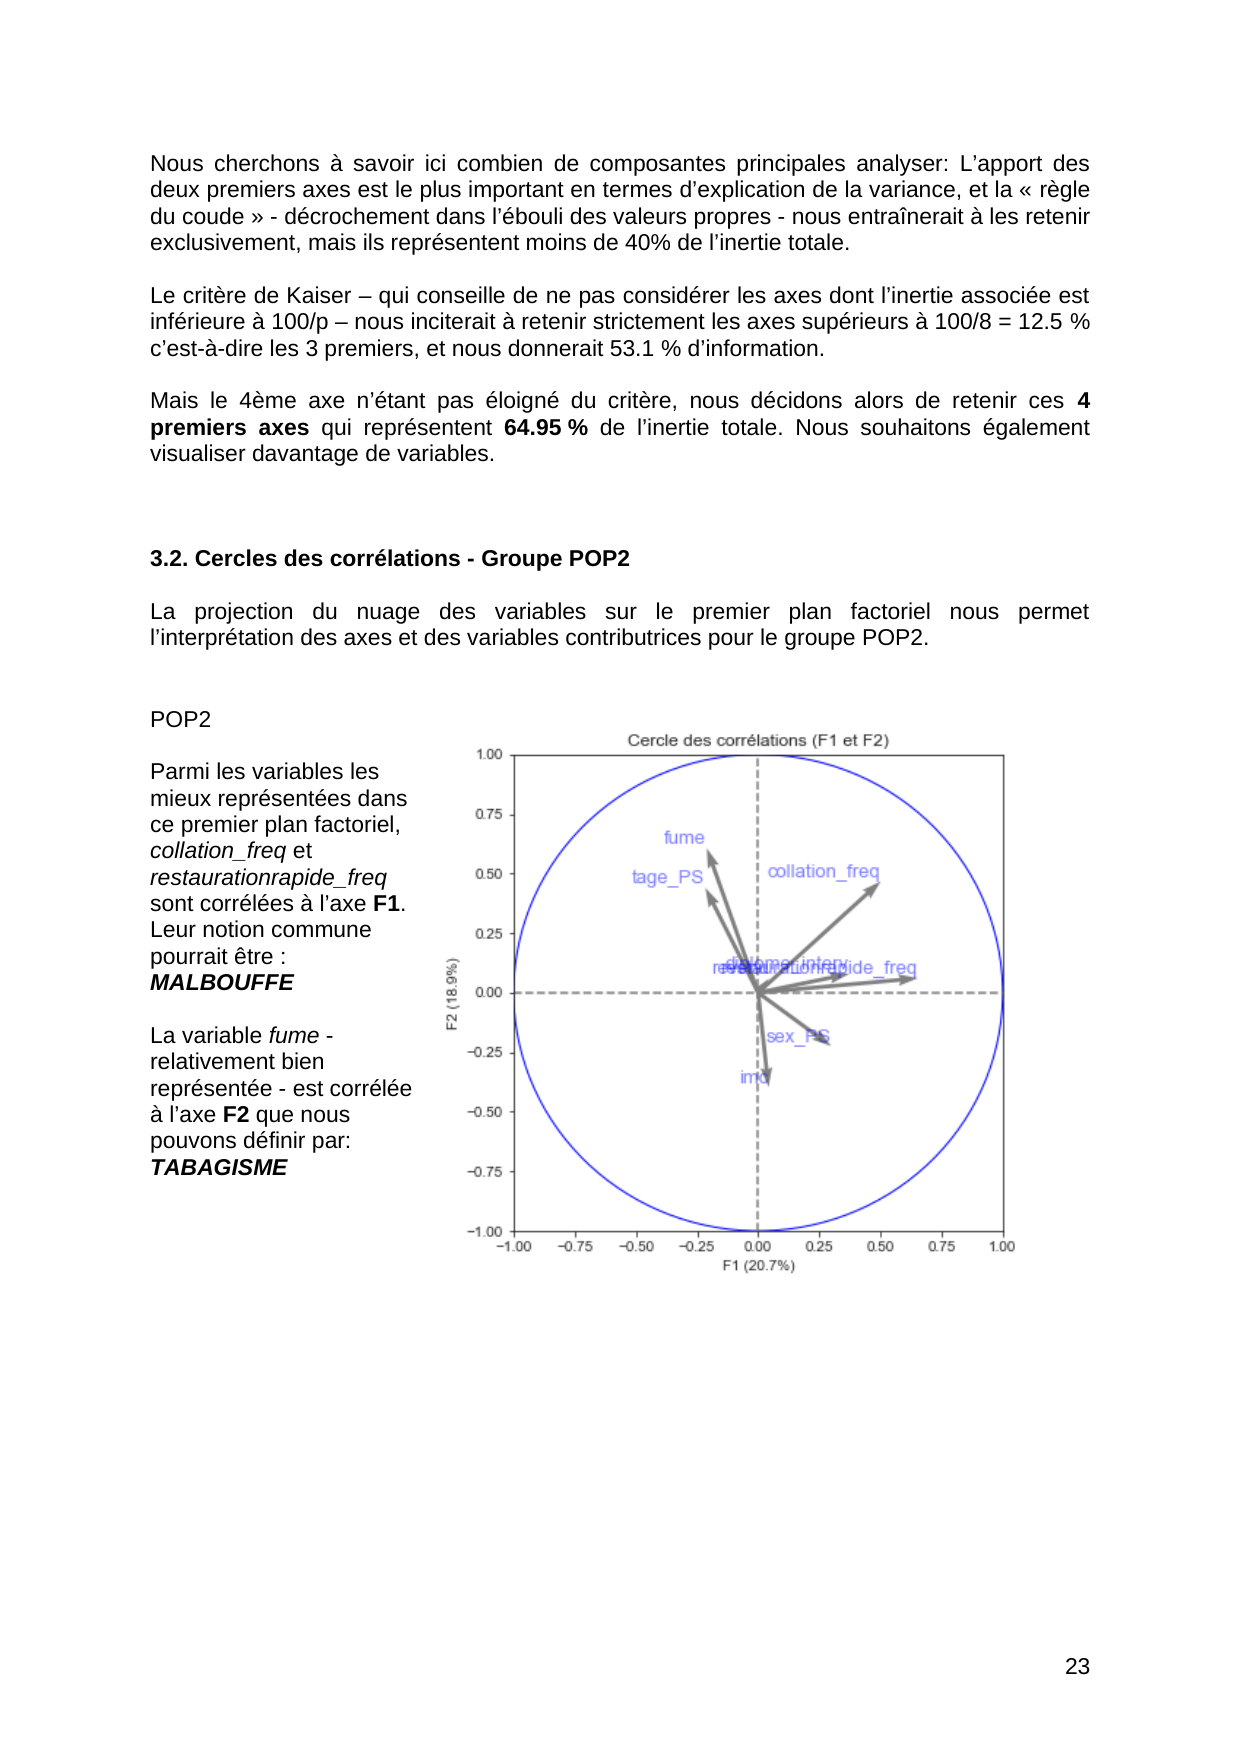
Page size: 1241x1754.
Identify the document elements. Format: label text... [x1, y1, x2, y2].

table_header POP2 Parmi les variables les mieux représentées dans ce premier plan factoriel, collation_freq et restaurationrapide_freq sont corrélées à l’axe F1. Leur notion commune pourrait être : MALBOUFFE La variable fume - relativement bien représentée - est corrélée à l’axe F2 que nous pouvons définir par: TABAGISME [151, 679, 411, 1336]
table_header [414, 679, 1086, 1336]
text Nous cherchons à savoir ici combien de composantes principales analyser: L’apport des deux premiers axes est le plus important en termes d’explication de la variance, et la « règle du coude » - décrochement dans l’ébouli des valeurs propres - nous entraînerait à les retenir exclusivement, mais ils représentent moins de 40% de l’inertie totale. [150, 150, 1090, 255]
text 3.2. Cercles des corrélations - Groupe POP2 [150, 545, 1090, 572]
text La projection du nuage des variables sur le premier plan factoriel nous permet l’interprétation des axes et des variables contributrices pour le groupe POP2. [150, 598, 1090, 651]
text Mais le 4ème axe n’étant pas éloigné du critère, nous décidons alors de retenir ces 4 premiers axes qui représentent 64.95 % de l’inertie totale. Nous souhaitons également visualiser davantage de variables. [150, 387, 1090, 466]
text Le critère de Kaiser – qui conseille de ne pas considérer les axes dont l’inertie associée est inférieure à 100/p – nous inciterait à retenir strictement les axes supérieurs à 100/8 = 12.5 % c’est-à-dire les 3 premiers, et nous donnerait 53.1 % d’information. [150, 282, 1090, 361]
picture [435, 679, 1065, 1310]
